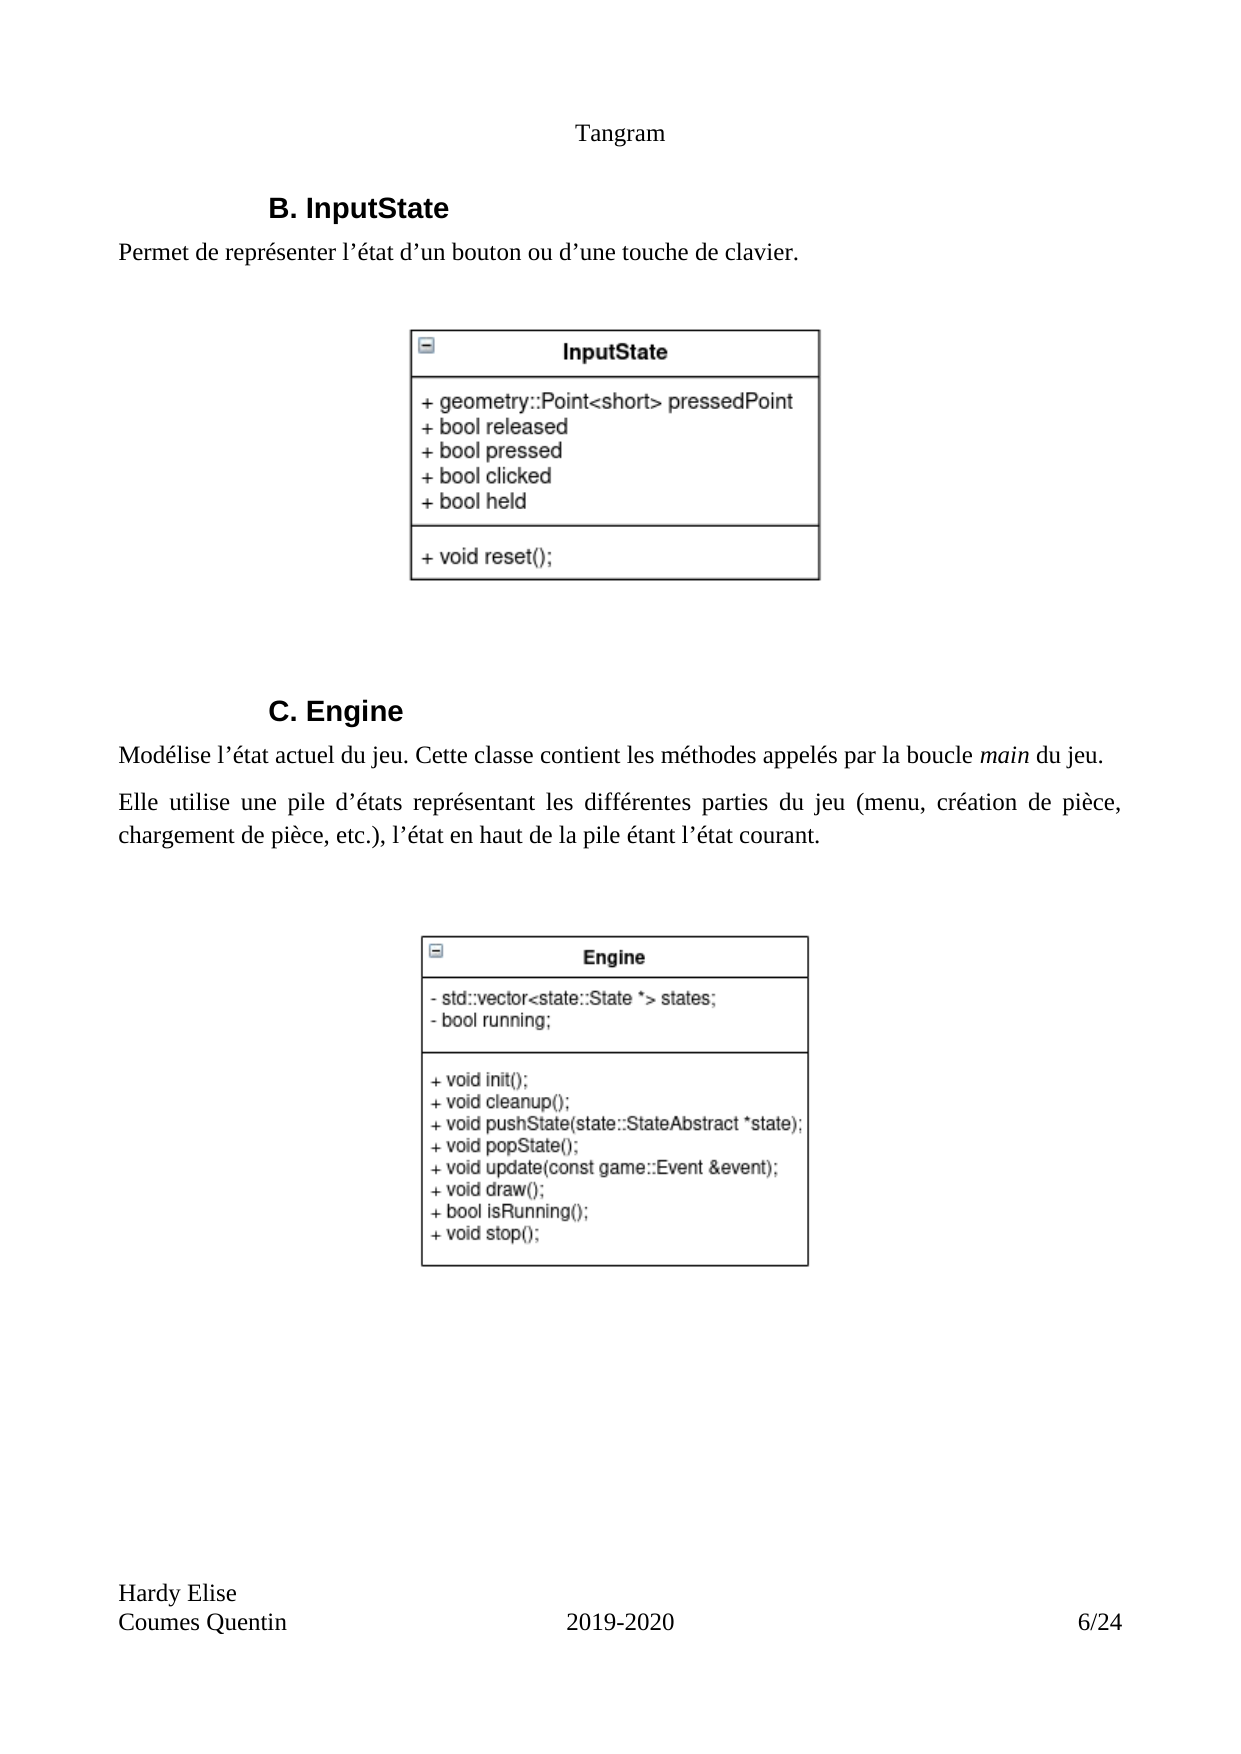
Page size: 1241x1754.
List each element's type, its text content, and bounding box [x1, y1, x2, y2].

subtitle C. Engine [268, 693, 1122, 727]
picture [398, 908, 842, 1284]
text Permet de représenter l’état d’un bouton ou d’une touche de clavier. [118, 237, 1122, 266]
subtitle B. InputState [268, 191, 1122, 225]
text Elle utilise une pile d’états représentant les différentes parties du jeu (menu, création de pièce, chargement de pièce, etc.), l’état en haut de la pile étant l’état courant. [118, 787, 1122, 849]
text Modélise l’état actuel du jeu. Cette classe contient les méthodes appelés par la boucle main du jeu. [118, 740, 1122, 768]
picture [393, 309, 848, 612]
